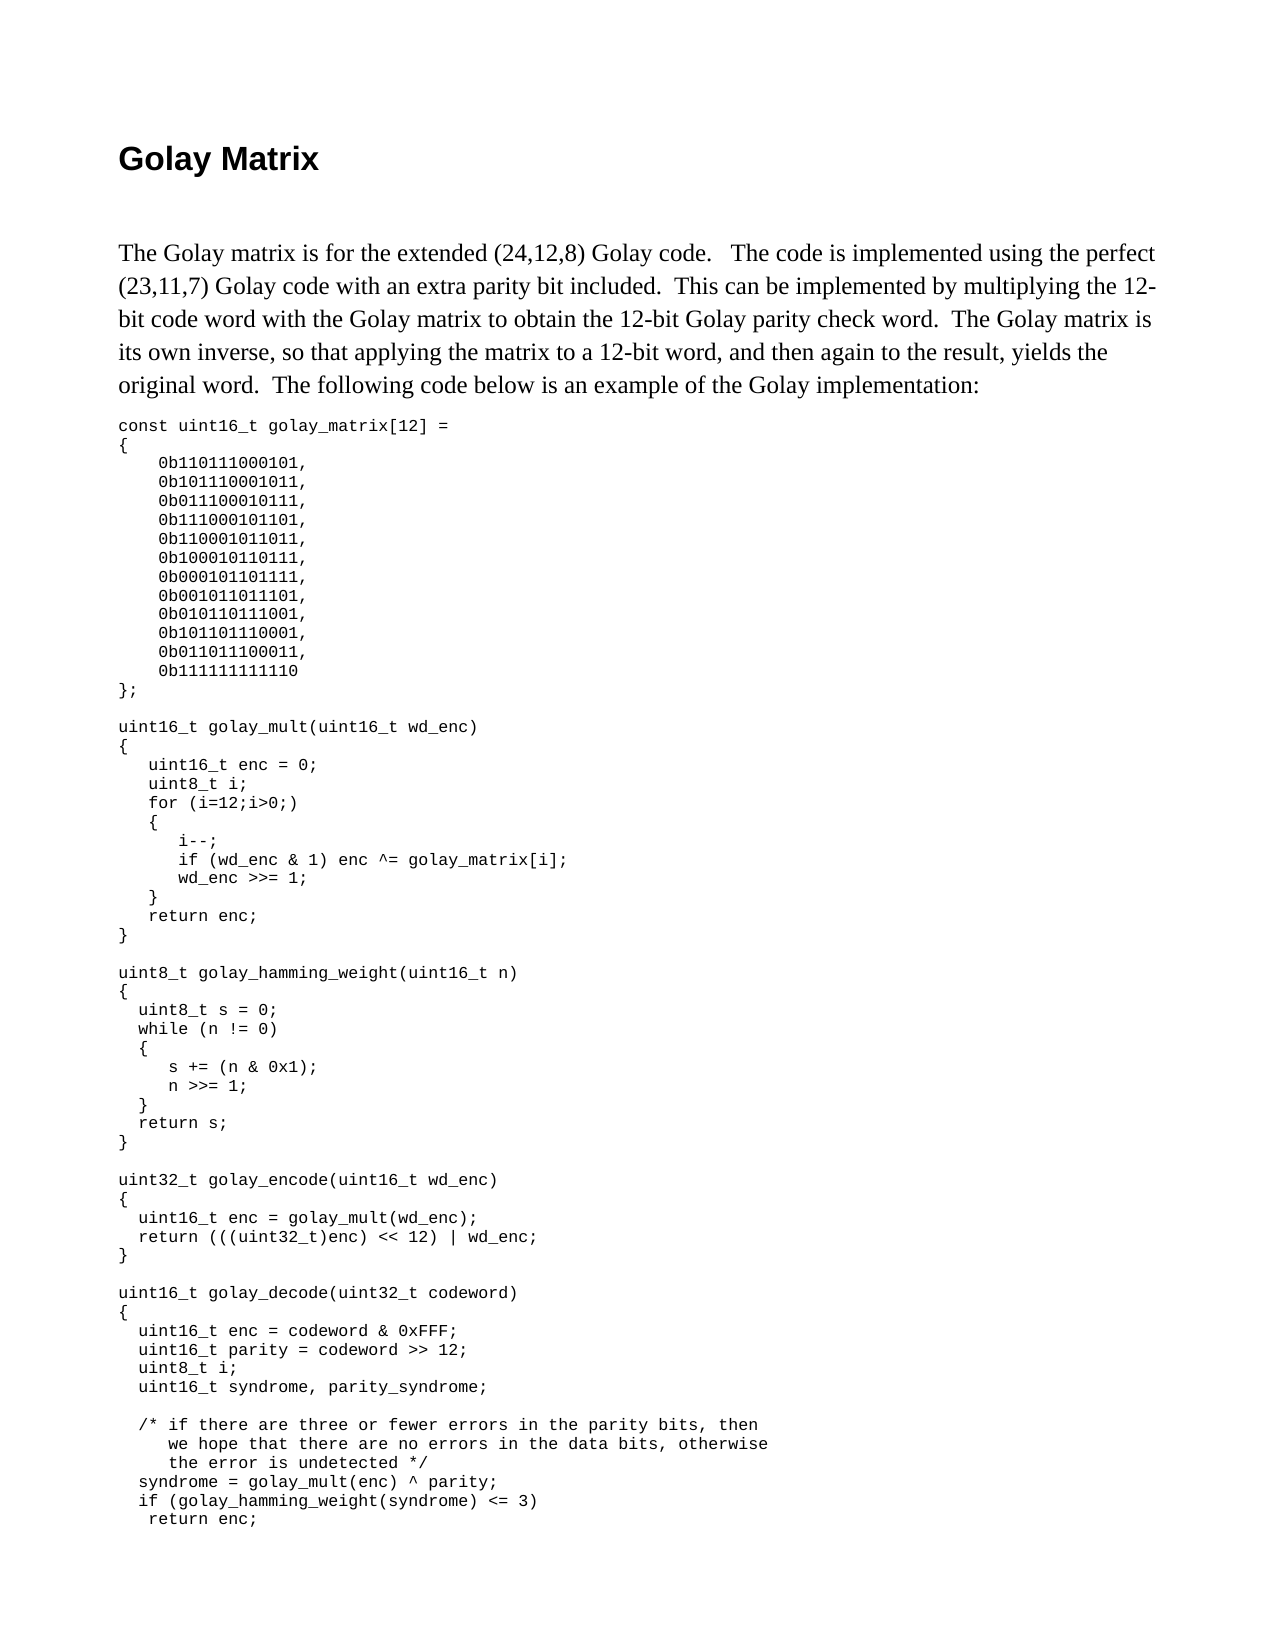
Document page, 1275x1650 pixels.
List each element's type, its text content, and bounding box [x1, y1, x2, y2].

text 0b101110001011, [118, 474, 1157, 493]
text for (i=12;i>0;) [118, 794, 1157, 813]
text syndrome = golay_mult(enc) ^ parity; [118, 1473, 1157, 1492]
text { [118, 813, 1157, 832]
text return (((uint32_t)enc) << 12) | wd_enc; [118, 1228, 1157, 1247]
text 0b011100010111, [118, 493, 1157, 512]
text uint16_t golay_decode(uint32_t codeword) [118, 1285, 1157, 1303]
text /* if there are three or fewer errors in the parity bits, then [118, 1417, 1157, 1436]
text we hope that there are no errors in the data bits, otherwise [118, 1436, 1157, 1454]
text 0b001011011101, [118, 587, 1157, 606]
text return enc; [118, 908, 1157, 926]
text } [118, 1134, 1157, 1153]
text 0b110111000101, [118, 455, 1157, 474]
text { [118, 1039, 1157, 1058]
text uint8_t golay_hamming_weight(uint16_t n) [118, 964, 1157, 983]
text s += (n & 0x1); [118, 1058, 1157, 1077]
text { [118, 1303, 1157, 1322]
text i--; [118, 832, 1157, 851]
text 0b011011100011, [118, 644, 1157, 662]
text uint16_t syndrome, parity_syndrome; [118, 1379, 1157, 1398]
text while (n != 0) [118, 1021, 1157, 1039]
text The Golay matrix is for the extended (24,12,8) Golay code. The code is implemented using the perfect (23,11,7) Golay code with an extra parity bit included. This can be implemented by multiplying the 12-bit code word with the Golay matrix to obtain the 12-bit Golay parity check word. The Golay matrix is its own inverse, so that applying the matrix to a 12-bit word, and then again to the result, yields the original word. The following code below is an example of the Golay implementation: [118, 238, 1157, 398]
text if (golay_hamming_weight(syndrome) <= 3) [118, 1492, 1157, 1511]
text n >>= 1; [118, 1077, 1157, 1096]
text uint16_t enc = golay_mult(wd_enc); [118, 1209, 1157, 1228]
text uint8_t i; [118, 776, 1157, 794]
text uint8_t i; [118, 1360, 1157, 1379]
text wd_enc >>= 1; [118, 870, 1157, 889]
text return s; [118, 1115, 1157, 1134]
text { [118, 436, 1157, 455]
text uint16_t parity = codeword >> 12; [118, 1341, 1157, 1360]
text 0b111000101101, [118, 512, 1157, 531]
text return enc; [118, 1511, 1157, 1530]
text } [118, 889, 1157, 908]
text }; [118, 681, 1157, 700]
text uint16_t golay_mult(uint16_t wd_enc) [118, 719, 1157, 738]
text } [118, 1247, 1157, 1266]
text { [118, 738, 1157, 757]
subtitle Golay Matrix [118, 139, 1157, 178]
text } [118, 1096, 1157, 1115]
text the error is undetected */ [118, 1454, 1157, 1473]
text { [118, 983, 1157, 1002]
text 0b101101110001, [118, 625, 1157, 644]
text uint16_t enc = 0; [118, 757, 1157, 776]
text { [118, 1190, 1157, 1209]
text 0b010110111001, [118, 606, 1157, 625]
text 0b000101101111, [118, 568, 1157, 587]
text uint8_t s = 0; [118, 1002, 1157, 1021]
text 0b100010110111, [118, 549, 1157, 568]
text if (wd_enc & 1) enc ^= golay_matrix[i]; [118, 851, 1157, 870]
text } [118, 926, 1157, 945]
text 0b110001011011, [118, 531, 1157, 549]
text uint32_t golay_encode(uint16_t wd_enc) [118, 1172, 1157, 1190]
text uint16_t enc = codeword & 0xFFF; [118, 1322, 1157, 1341]
text const uint16_t golay_matrix[12] = [118, 417, 1157, 436]
text 0b111111111110 [118, 662, 1157, 681]
